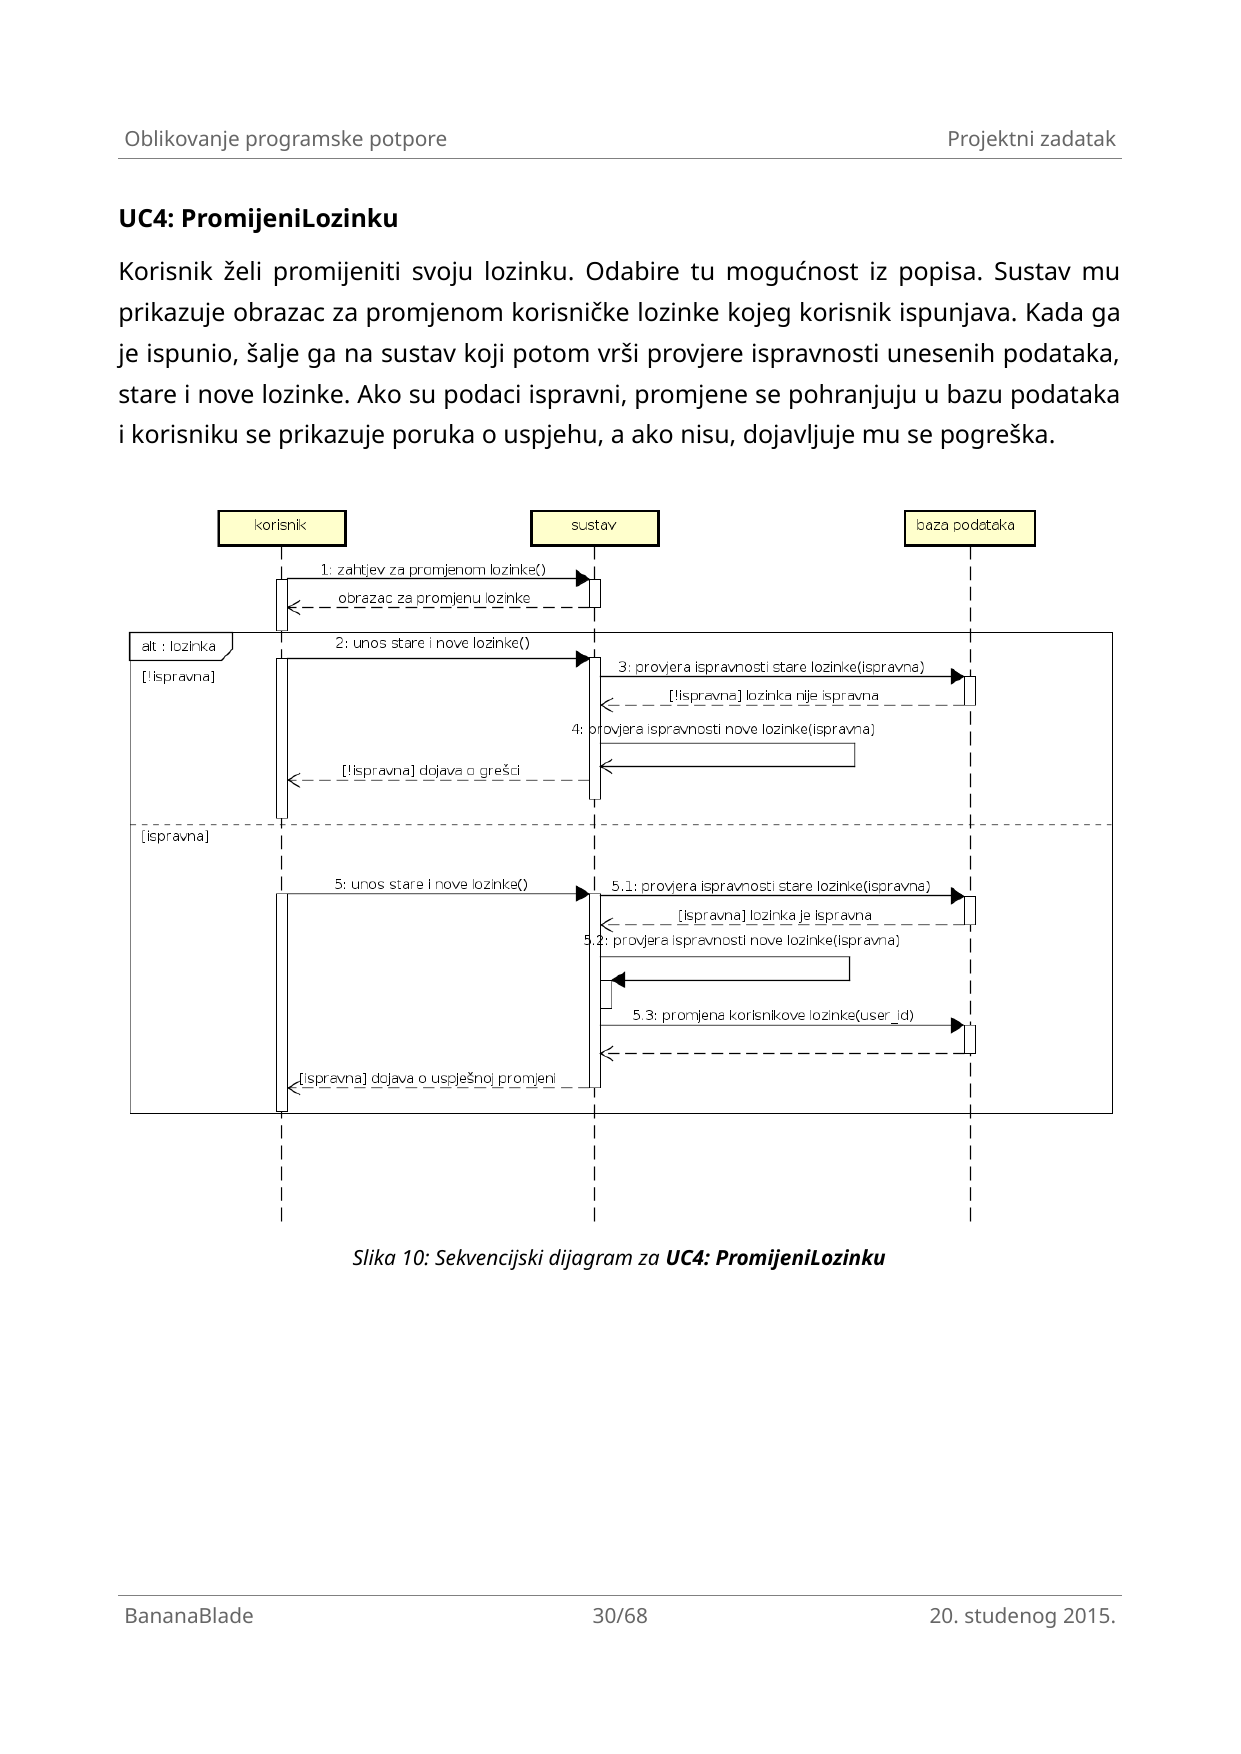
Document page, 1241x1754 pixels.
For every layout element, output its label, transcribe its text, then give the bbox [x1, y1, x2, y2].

text Korisnik želi promijeniti svoju lozinku. Odabire tu mogućnost iz popisa. Sustav mu prikazuje obrazac za promjenom korisničke lozinke kojeg korisnik ispunjava. Kada ga je ispunio, šalje ga na sustav koji potom vrši provjere ispravnosti unesenih podataka, stare i nove lozinke. Ako su podaci ispravni, promjene se pohranjuju u bazu podataka i korisniku se prikazuje poruka o uspjehu, a ako nisu, dojavljuje mu se pogreška. [118, 254, 1122, 451]
picture [118, 500, 1123, 1238]
text Slika 10: Sekvencijski dijagram za UC4: PromijeniLozinku [118, 1238, 1122, 1272]
subtitle UC4: PromijeniLozinku [118, 201, 1122, 234]
